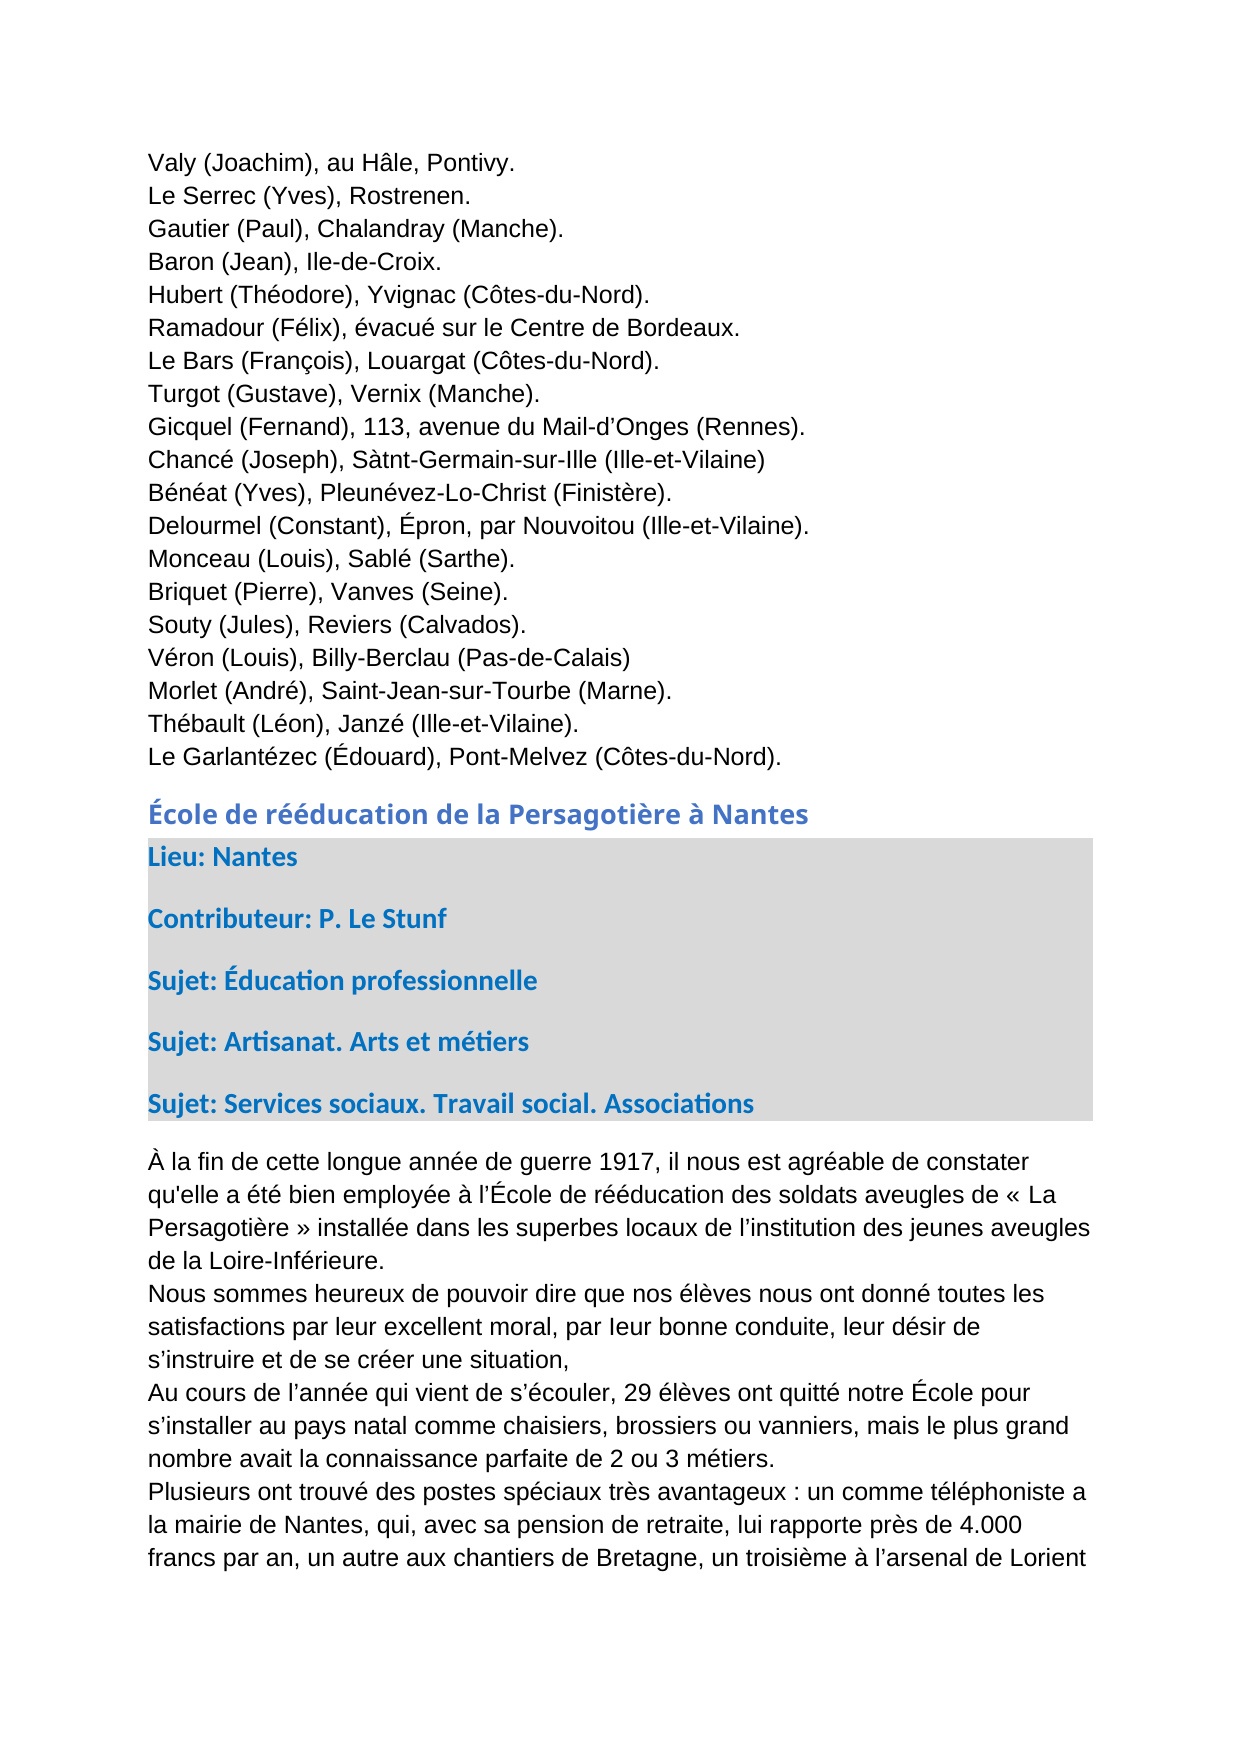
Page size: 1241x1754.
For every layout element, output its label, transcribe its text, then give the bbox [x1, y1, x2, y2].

text Ramadour (Félix), évacué sur le Centre de Bordeaux. [148, 313, 1093, 341]
text Gicquel (Fernand), 113, avenue du Mail-d’Onges (Rennes). [148, 412, 1093, 441]
text Nous sommes heureux de pouvoir dire que nos élèves nous ont donné toutes les satisfactions par leur excellent moral, par Ieur bonne conduite, leur désir de s’instruire et de se créer une situation, [148, 1279, 1093, 1374]
text Baron (Jean), Ile-de-Croix. [148, 247, 1093, 275]
text À la fin de cette longue année de guerre 1917, il nous est agréable de constater qu'elle a été bien employée à l’École de rééducation des soldats aveugles de « La Persagotière » installée dans les superbes locaux de l’institution des jeunes aveugles de la Loire-Inférieure. [148, 1147, 1093, 1275]
text Gautier (Paul), Chalandray (Manche). [148, 214, 1093, 242]
text Lieu: Nantes [148, 838, 1093, 874]
subtitle École de rééducation de la Persagotière à Nantes [148, 796, 1093, 833]
text Delourmel (Constant), Épron, par Nouvoitou (Ille-et-Vilaine). [148, 511, 1093, 539]
text Bénéat (Yves), Pleunévez-Lo-Christ (Finistère). [148, 478, 1093, 507]
text Le Serrec (Yves), Rostrenen. [148, 181, 1093, 209]
text Valy (Joachim), au Hâle, Pontivy. [148, 148, 1093, 176]
text Plusieurs ont trouvé des postes spéciaux très avantageux : un comme téléphoniste a la mairie de Nantes, qui, avec sa pension de retraite, lui rapporte près de 4.000 francs par an, un autre aux chantiers de Bretagne, un troisième à l’arsenal de Lorient [148, 1477, 1093, 1572]
text Au cours de l’année qui vient de s’écouler, 29 élèves ont quitté notre École pour s’installer au pays natal comme chaisiers, brossiers ou vanniers, mais le plus grand nombre avait la connaissance parfaite de 2 ou 3 métiers. [148, 1378, 1093, 1473]
text Turgot (Gustave), Vernix (Manche). [148, 379, 1093, 407]
text Briquet (Pierre), Vanves (Seine). [148, 577, 1093, 606]
text Le Garlantézec (Édouard), Pont-Melvez (Côtes-du-Nord). [148, 742, 1093, 771]
text Contributeur: P. Le Stunf [148, 900, 1093, 936]
text Sujet: Éducation professionnelle [148, 962, 1093, 997]
text Sujet: Artisanat. Arts et métiers [148, 1023, 1093, 1059]
text Chancé (Joseph), Sàtnt-Germain-sur-Ille (Ille-et-Vilaine) [148, 445, 1093, 473]
text Morlet (André), Saint-Jean-sur-Tourbe (Marne). [148, 676, 1093, 705]
text Le Bars (François), Louargat (Côtes-du-Nord). [148, 346, 1093, 374]
text Hubert (Théodore), Yvignac (Côtes-du-Nord). [148, 280, 1093, 308]
text Véron (Louis), Billy-Berclau (Pas-de-Calais) [148, 643, 1093, 672]
text Thébault (Léon), Janzé (Ille-et-Vilaine). [148, 709, 1093, 738]
text Monceau (Louis), Sablé (Sarthe). [148, 544, 1093, 573]
text Sujet: Services sociaux. Travail social. Associations [148, 1085, 1093, 1121]
text Souty (Jules), Reviers (Calvados). [148, 610, 1093, 639]
